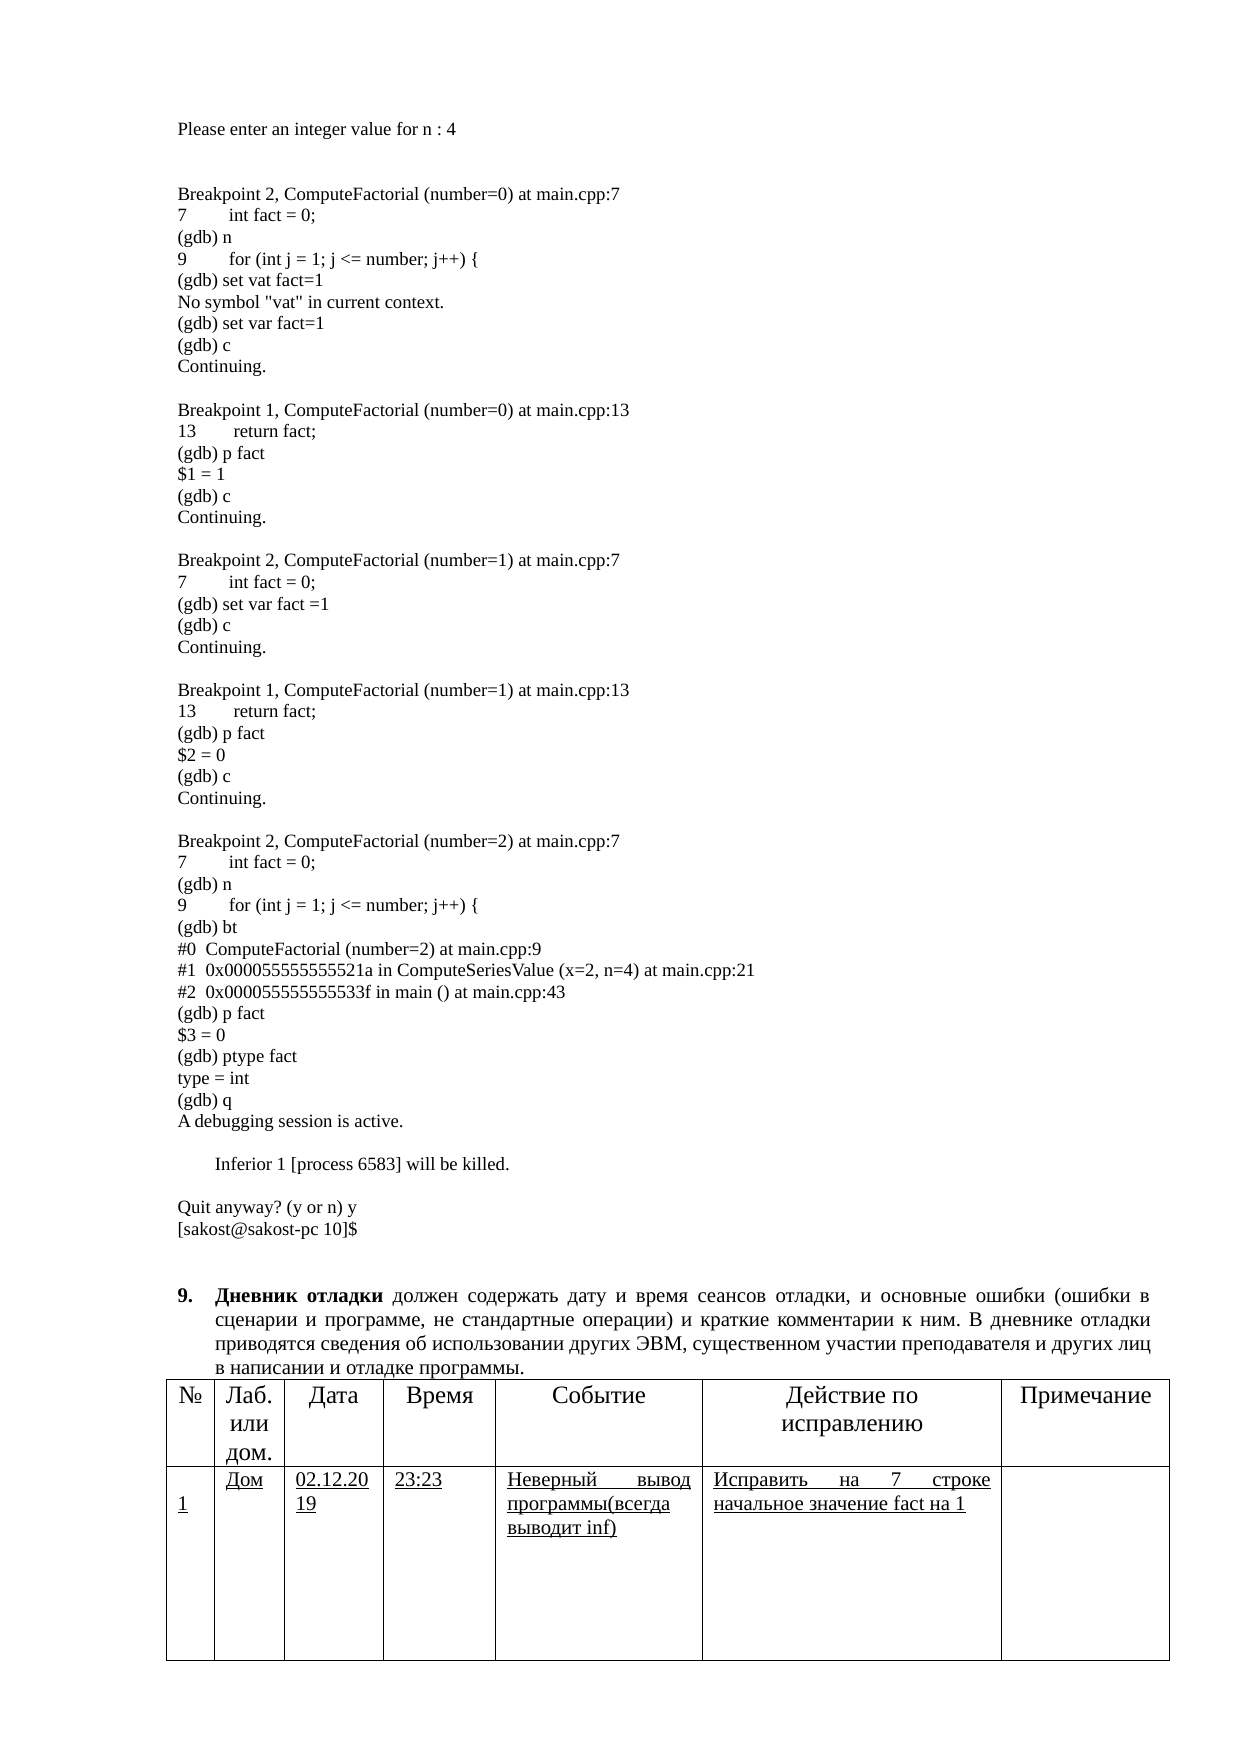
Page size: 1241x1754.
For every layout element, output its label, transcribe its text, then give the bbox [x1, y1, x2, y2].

text (gdb) p fact [177, 722, 1152, 743]
text $3 = 0 [177, 1024, 1152, 1045]
text 9 for (int j = 1; j <= number; j++) { [177, 894, 1152, 916]
text Breakpoint 1, ComputeFactorial (number=0) at main.cpp:13 [177, 398, 1152, 420]
text (gdb) bt [177, 916, 1152, 937]
text (gdb) c [177, 765, 1152, 787]
text $1 = 1 [177, 463, 1152, 485]
text (gdb) q [177, 1088, 1152, 1110]
text Inferior 1 [process 6583] will be killed. [177, 1153, 1152, 1175]
text [sakost@sakost-pc 10]$ [177, 1218, 1152, 1239]
text 13 return fact; [177, 700, 1152, 722]
text (gdb) set vat fact=1 [177, 269, 1152, 291]
text (gdb) p fact [177, 442, 1152, 463]
text 13 return fact; [177, 420, 1152, 442]
list Дневник отладки должен содержать дату и время сеансов отладки, и основные ошибки (ошибки в сценарии и программе, не стандартные операции) и краткие комментарии к ним. В дневнике отладки приводятся сведения об использовании других ЭВМ, существенном участии преподавателя и других лиц в написании и отладке программы. [177, 1282, 1152, 1379]
table_cell Исправить на 7 строке начальное значение fact на 1 [703, 1467, 1001, 1659]
table_header Дата [285, 1380, 383, 1466]
table_cell Неверный вывод программы(всегда выводит inf) [496, 1467, 702, 1659]
table_cell 02.12.2019 [285, 1467, 383, 1659]
text 7 int fact = 0; [177, 204, 1152, 226]
table_cell 23:23 [384, 1467, 495, 1659]
table_header Событие [496, 1380, 702, 1466]
text Continuing. [177, 506, 1152, 528]
text Continuing. [177, 355, 1152, 377]
table_header Действие по исправлению [703, 1380, 1001, 1466]
text $2 = 0 [177, 743, 1152, 765]
table_header Примечание [1002, 1380, 1169, 1466]
text #0 ComputeFactorial (number=2) at main.cpp:9 [177, 937, 1152, 959]
text (gdb) set var fact =1 [177, 592, 1152, 614]
text Breakpoint 2, ComputeFactorial (number=1) at main.cpp:7 [177, 549, 1152, 571]
text type = int [177, 1067, 1152, 1088]
text #2 0x000055555555533f in main () at main.cpp:43 [177, 981, 1152, 1002]
text #1 0x000055555555521a in ComputeSeriesValue (x=2, n=4) at main.cpp:21 [177, 959, 1152, 981]
table_cell 1 [167, 1467, 214, 1659]
text 7 int fact = 0; [177, 851, 1152, 873]
text (gdb) n [177, 873, 1152, 894]
text Breakpoint 1, ComputeFactorial (number=1) at main.cpp:13 [177, 679, 1152, 700]
text Please enter an integer value for n : 4 [177, 118, 1152, 140]
table_header Лаб. или дом. [215, 1380, 284, 1466]
text 9 for (int j = 1; j <= number; j++) { [177, 247, 1152, 269]
table_header № [167, 1380, 214, 1466]
text Continuing. [177, 636, 1152, 657]
text Quit anyway? (y or n) y [177, 1196, 1152, 1218]
text A debugging session is active. [177, 1110, 1152, 1132]
text (gdb) p fact [177, 1002, 1152, 1024]
text 7 int fact = 0; [177, 571, 1152, 592]
text Continuing. [177, 787, 1152, 808]
text (gdb) c [177, 485, 1152, 506]
table_cell Дом [215, 1467, 284, 1659]
text No symbol "vat" in current context. [177, 291, 1152, 312]
table_cell [1002, 1467, 1169, 1659]
text (gdb) c [177, 614, 1152, 636]
text (gdb) n [177, 226, 1152, 247]
text (gdb) set var fact=1 [177, 312, 1152, 334]
table_header Время [384, 1380, 495, 1466]
text Breakpoint 2, ComputeFactorial (number=2) at main.cpp:7 [177, 830, 1152, 851]
text (gdb) c [177, 334, 1152, 355]
text Breakpoint 2, ComputeFactorial (number=0) at main.cpp:7 [177, 183, 1152, 204]
text (gdb) ptype fact [177, 1045, 1152, 1067]
